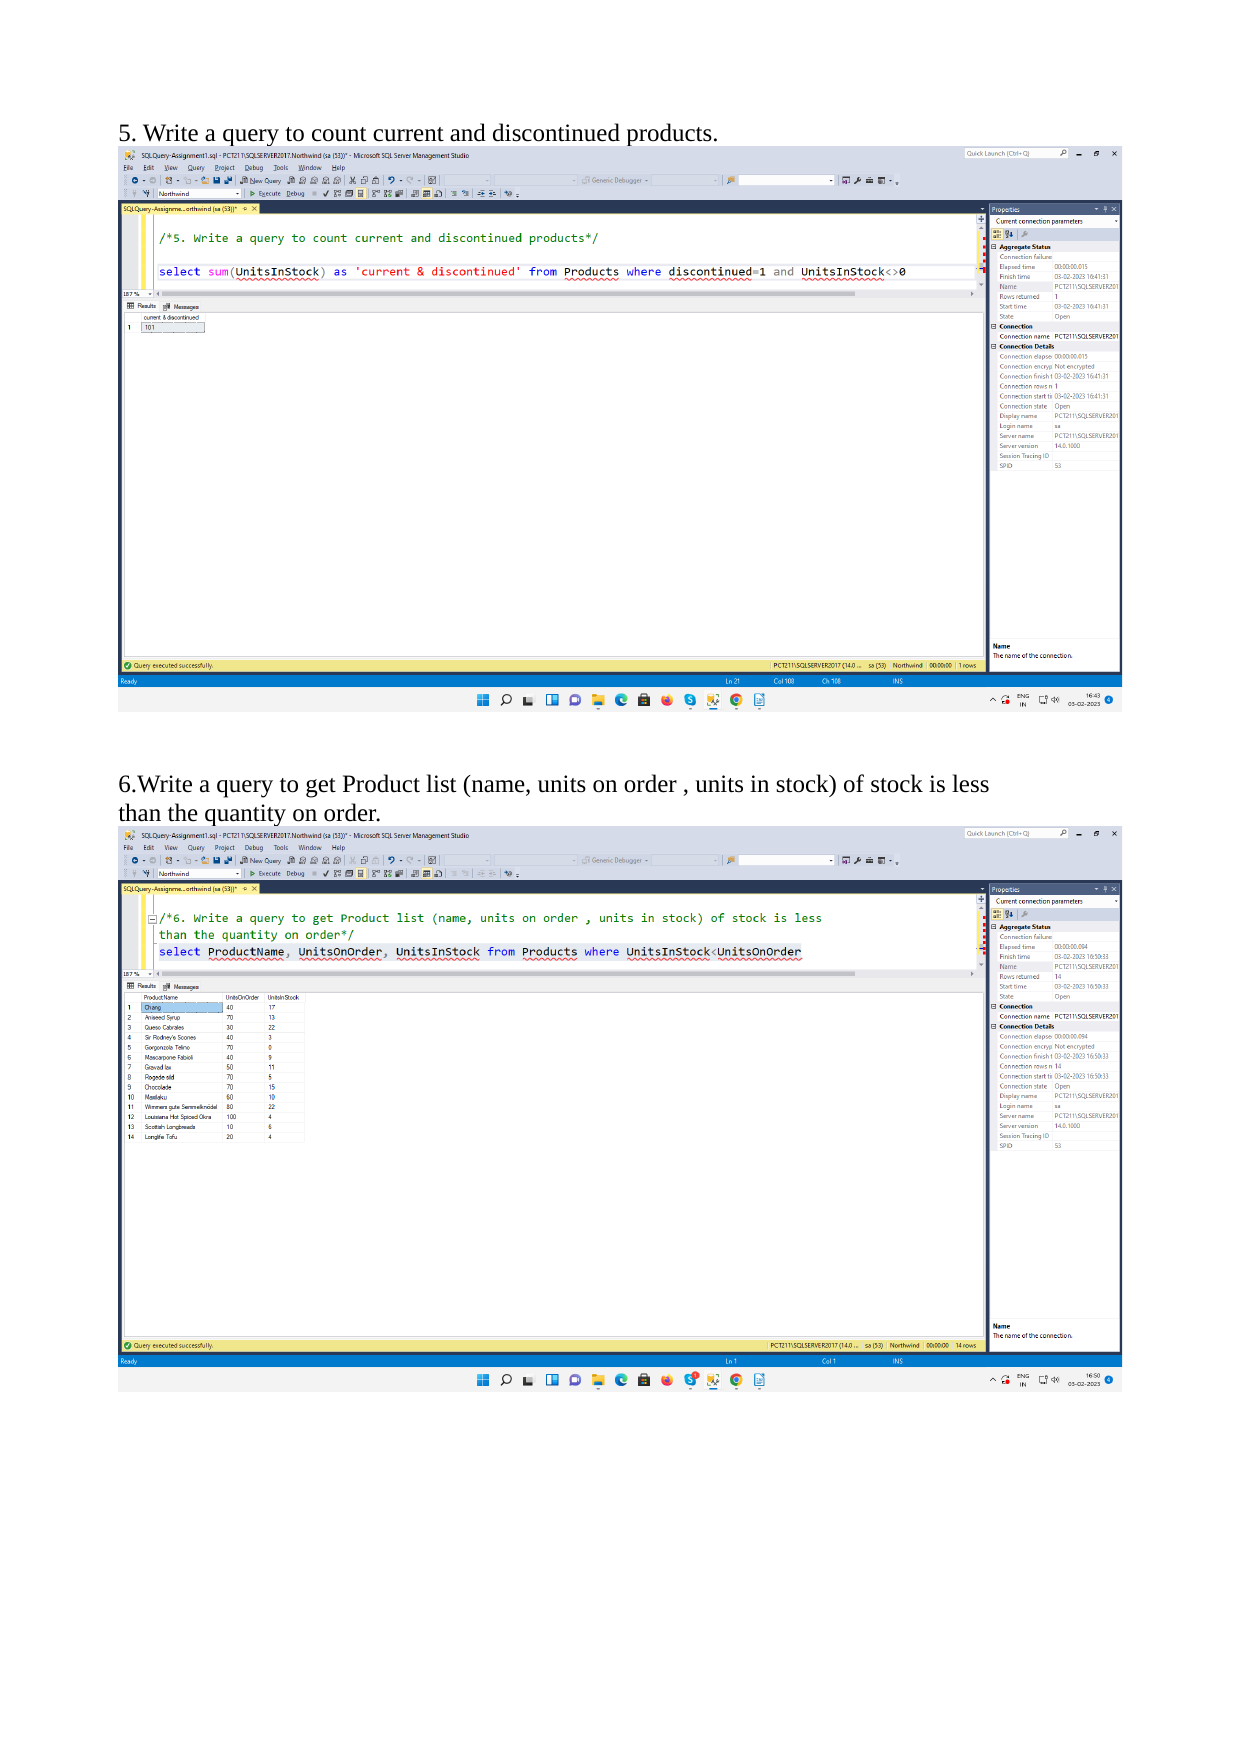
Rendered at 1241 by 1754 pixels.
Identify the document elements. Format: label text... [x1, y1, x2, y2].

text 5. Write a query to count current and discontinued products. [118, 118, 1122, 146]
picture [118, 826, 1123, 1392]
text 6.Write a query to get Product list (name, units on order , units in stock) of stock is less [118, 769, 1122, 798]
text than the quantity on order. [118, 798, 1122, 826]
picture [118, 146, 1123, 712]
